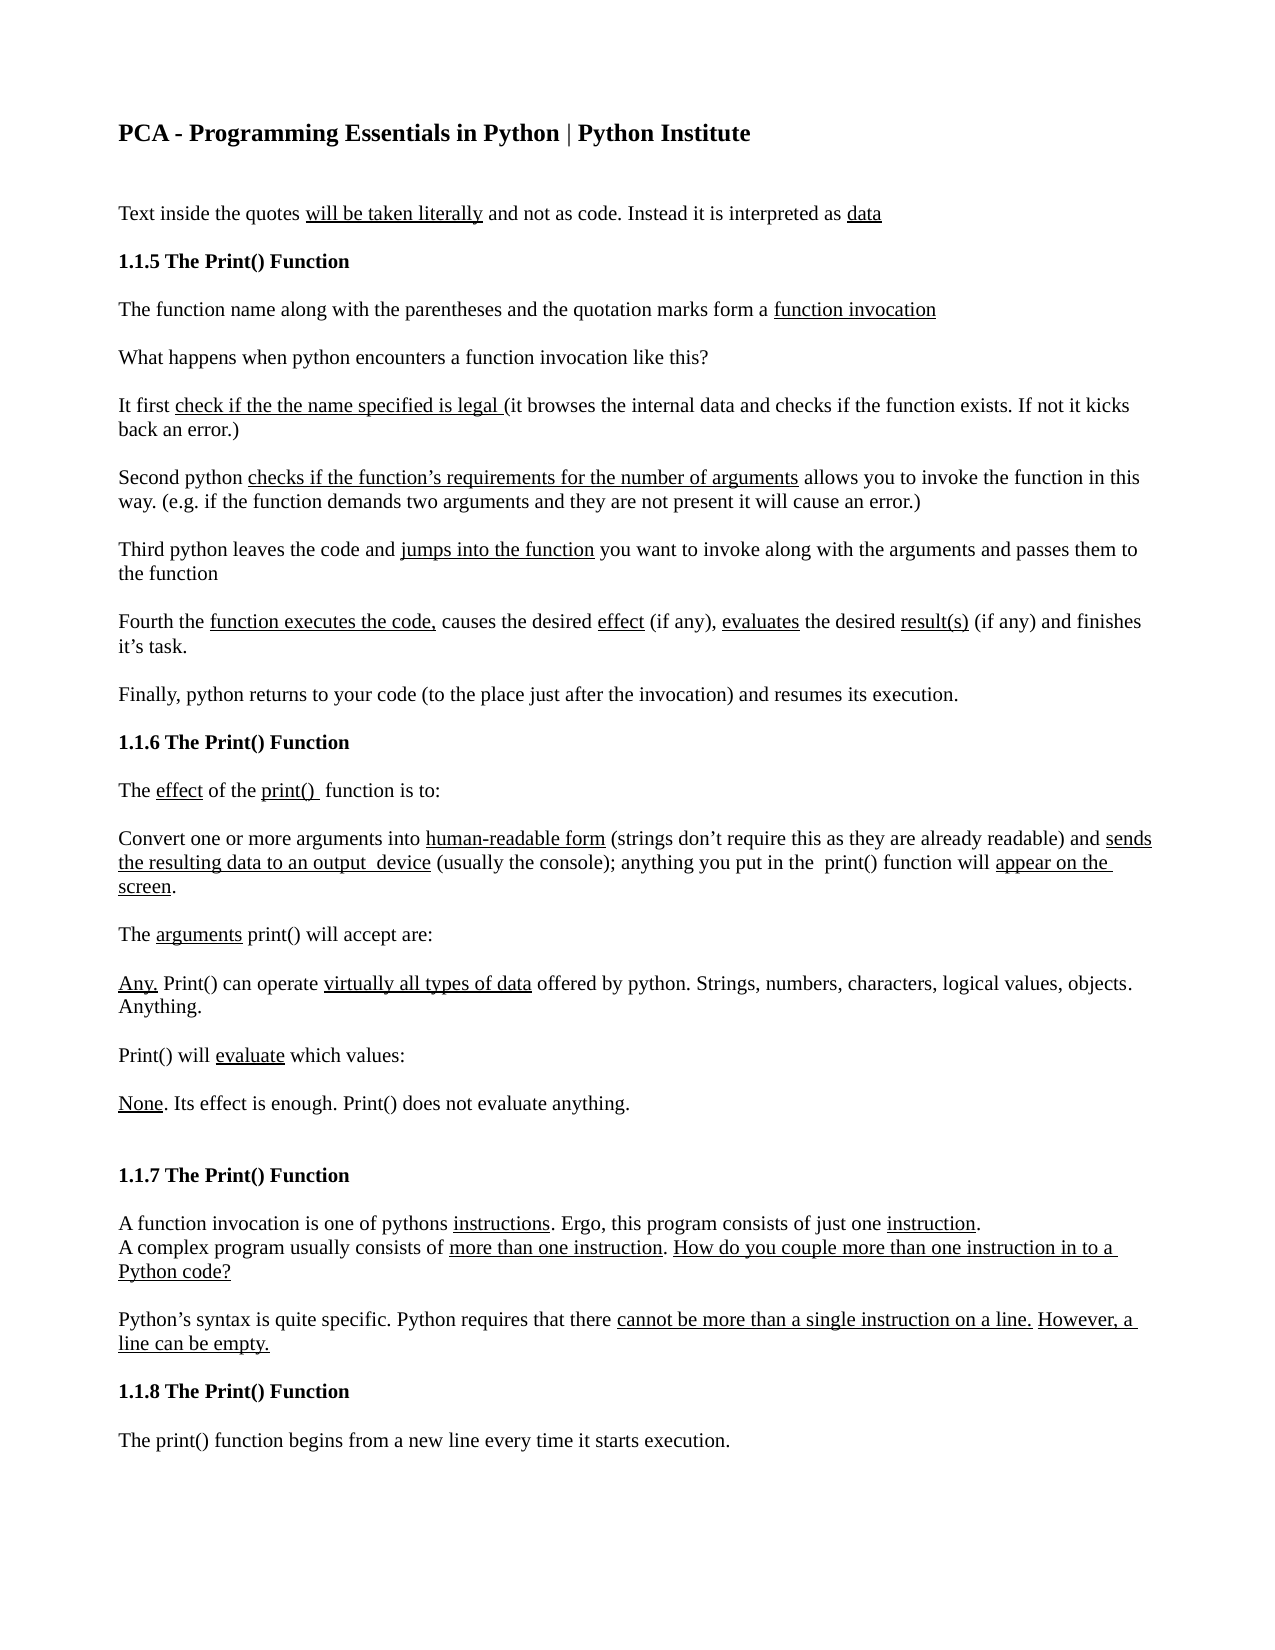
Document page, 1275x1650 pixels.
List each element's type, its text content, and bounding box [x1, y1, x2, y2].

text 1.1.8 The Print() Function [118, 1379, 1157, 1403]
text Finally, python returns to your code (to the place just after the invocation) and resumes its execution. [118, 682, 1157, 706]
text Python’s syntax is quite specific. Python requires that there cannot be more than a single instruction on a line. However, a line can be empty. [118, 1307, 1157, 1355]
text A complex program usually consists of more than one instruction. How do you couple more than one instruction in to a Python code? [118, 1235, 1157, 1283]
text Fourth the function executes the code, causes the desired effect (if any), evaluates the desired result(s) (if any) and finishes it’s task. [118, 609, 1157, 658]
text Third python leaves the code and jumps into the function you want to invoke along with the arguments and passes them to the function [118, 537, 1157, 585]
text It first check if the the name specified is legal (it browses the internal data and checks if the function exists. If not it kicks back an error.) [118, 393, 1157, 441]
text 1.1.7 The Print() Function [118, 1163, 1157, 1187]
text Text inside the quotes will be taken literally and not as code. Instead it is interpreted as data [118, 200, 1157, 224]
text The effect of the print() function is to: [118, 778, 1157, 802]
text Print() will evaluate which values: [118, 1043, 1157, 1067]
text What happens when python encounters a function invocation like this? [118, 345, 1157, 369]
text Convert one or more arguments into human-readable form (strings don’t require this as they are already readable) and sends the resulting data to an output device (usually the console); anything you put in the print() function will appear on the screen. [118, 826, 1157, 898]
text The print() function begins from a new line every time it starts execution. [118, 1428, 1157, 1452]
text The arguments print() will accept are: [118, 922, 1157, 946]
text Any. Print() can operate virtually all types of data offered by python. Strings, numbers, characters, logical values, objects. Anything. [118, 970, 1157, 1018]
text A function invocation is one of pythons instructions. Ergo, this program consists of just one instruction. [118, 1211, 1157, 1235]
text 1.1.6 The Print() Function [118, 730, 1157, 754]
text The function name along with the parentheses and the quotation marks form a function invocation [118, 297, 1157, 321]
text None. Its effect is enough. Print() does not evaluate anything. [118, 1091, 1157, 1115]
text Second python checks if the function’s requirements for the number of arguments allows you to invoke the function in this way. (e.g. if the function demands two arguments and they are not present it will cause an error.) [118, 465, 1157, 513]
text 1.1.5 The Print() Function [118, 248, 1157, 273]
